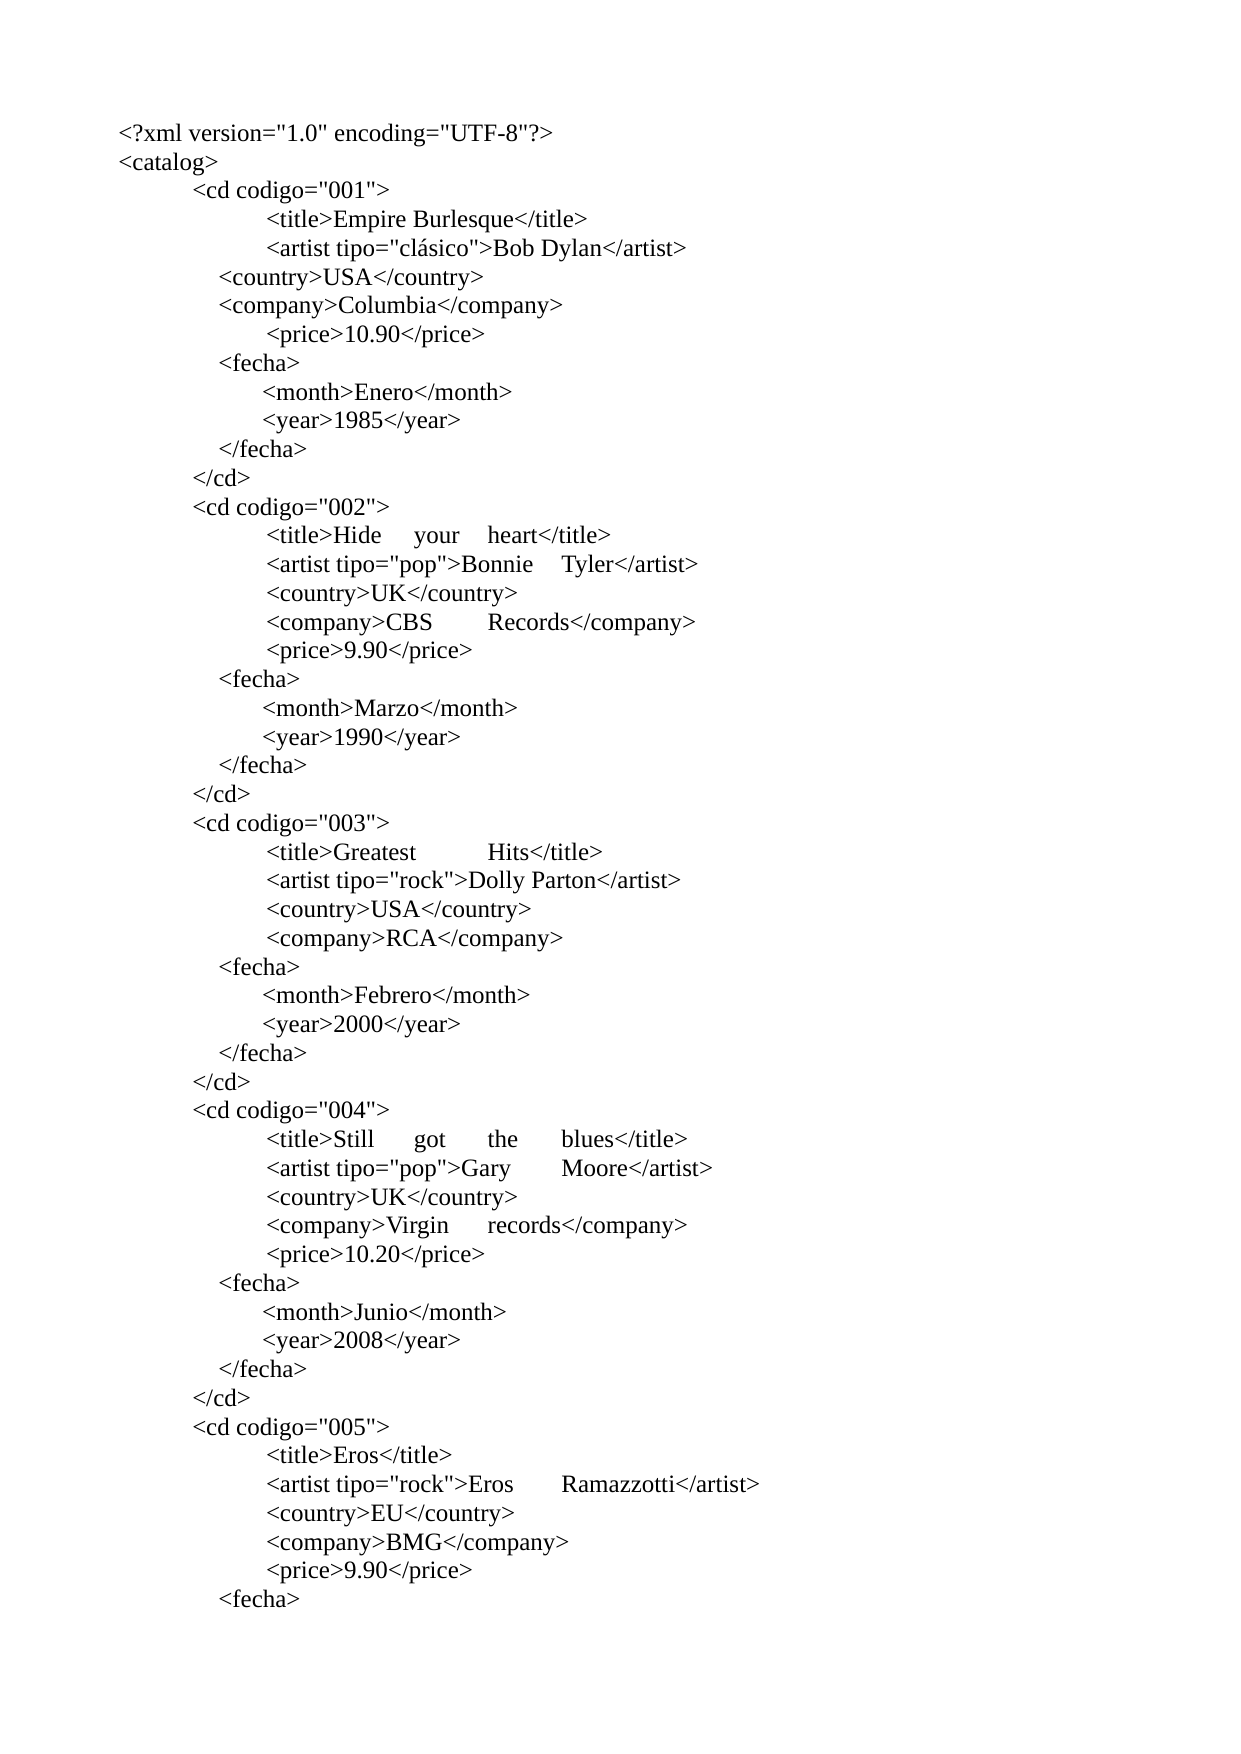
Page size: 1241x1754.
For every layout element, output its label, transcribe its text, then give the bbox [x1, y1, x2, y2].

text <fecha> [118, 348, 1122, 377]
text <country>EU</country> [118, 1498, 1122, 1527]
text <artist tipo="pop">Bonnie Tyler</artist> [118, 549, 1122, 578]
text <cd codigo="003"> [118, 808, 1122, 837]
text <artist tipo="rock">Dolly Parton</artist> [118, 866, 1122, 894]
text <company>CBS Records</company> [118, 607, 1122, 636]
text <cd codigo="001"> [118, 176, 1122, 204]
text <country>USA</country> [118, 262, 1122, 291]
text <year>1985</year> [118, 406, 1122, 434]
text <artist tipo="rock">Eros Ramazzotti</artist> [118, 1469, 1122, 1498]
text <title>Eros</title> [118, 1441, 1122, 1469]
text </cd> [118, 1383, 1122, 1412]
text <price>10.20</price> [118, 1239, 1122, 1268]
text </fecha> [118, 434, 1122, 463]
text <fecha> [118, 1268, 1122, 1297]
text <country>UK</country> [118, 1182, 1122, 1211]
text <cd codigo="005"> [118, 1412, 1122, 1441]
text <title>Greatest Hits</title> [118, 837, 1122, 866]
text <month>Junio</month> [118, 1297, 1122, 1326]
text <fecha> [118, 664, 1122, 693]
text <title>Empire Burlesque</title> [118, 204, 1122, 233]
text <artist tipo="clásico">Bob Dylan</artist> [118, 233, 1122, 262]
text </fecha> [118, 751, 1122, 779]
text <catalog> [118, 147, 1122, 176]
text <fecha> [118, 952, 1122, 981]
text <month>Febrero</month> [118, 981, 1122, 1009]
text <title>Hide your heart</title> [118, 521, 1122, 549]
text <price>9.90</price> [118, 1556, 1122, 1584]
text </cd> [118, 779, 1122, 808]
text <cd codigo="004"> [118, 1096, 1122, 1124]
text <company>Virgin records</company> [118, 1211, 1122, 1239]
text <artist tipo="pop">Gary Moore</artist> [118, 1153, 1122, 1182]
text <country>UK</country> [118, 578, 1122, 607]
text <title>Still got the blues</title> [118, 1124, 1122, 1153]
text </cd> [118, 1067, 1122, 1096]
text <company>BMG</company> [118, 1527, 1122, 1556]
text <price>10.90</price> [118, 319, 1122, 348]
text <year>2008</year> [118, 1326, 1122, 1354]
text </fecha> [118, 1038, 1122, 1067]
text <cd codigo="002"> [118, 492, 1122, 521]
text <country>USA</country> [118, 894, 1122, 923]
text </cd> [118, 463, 1122, 492]
text <?xml version="1.0" encoding="UTF-8"?> [118, 118, 1122, 147]
text <month>Marzo</month> [118, 693, 1122, 722]
text <month>Enero</month> [118, 377, 1122, 406]
text </fecha> [118, 1354, 1122, 1383]
text <year>2000</year> [118, 1009, 1122, 1038]
text <price>9.90</price> [118, 636, 1122, 664]
text <company>Columbia</company> [118, 291, 1122, 319]
text <year>1990</year> [118, 722, 1122, 751]
text <fecha> [118, 1584, 1122, 1613]
text <company>RCA</company> [118, 923, 1122, 952]
